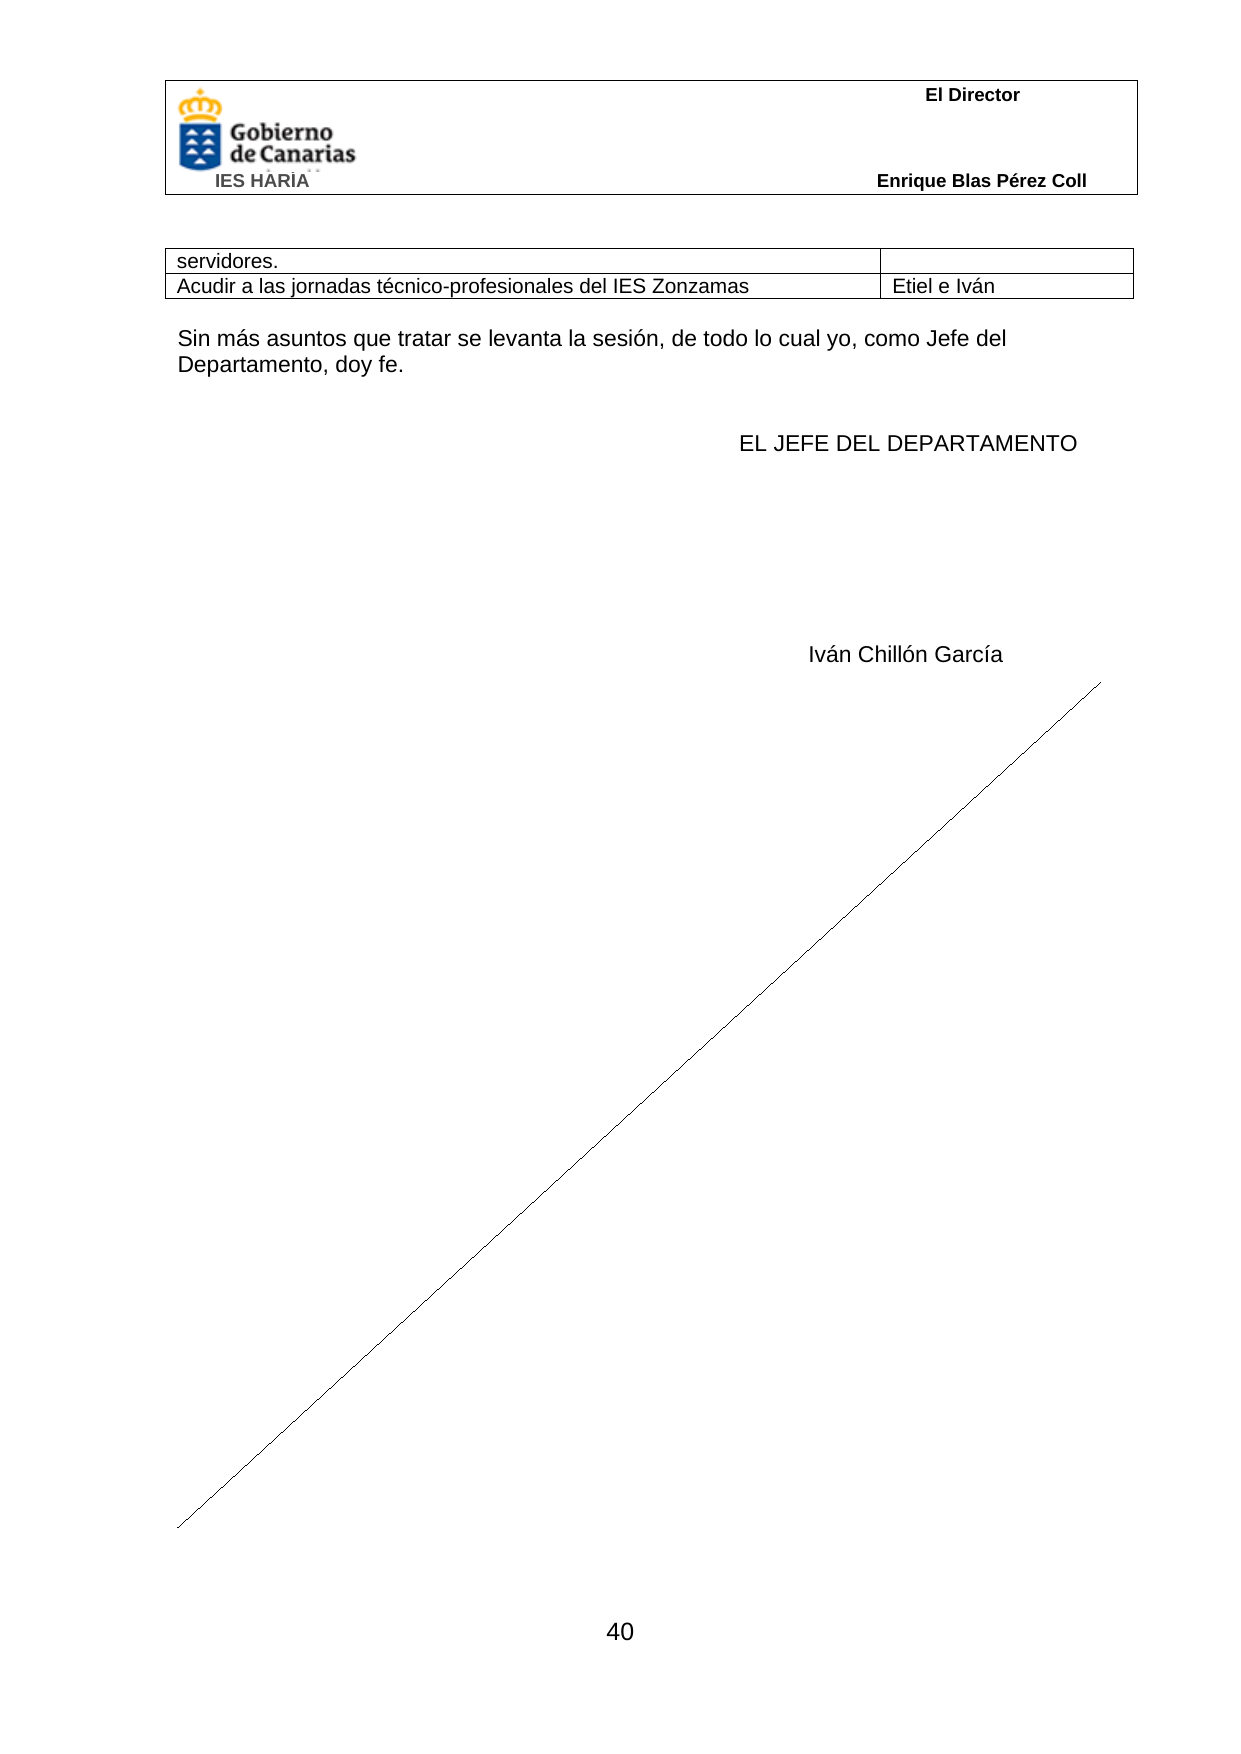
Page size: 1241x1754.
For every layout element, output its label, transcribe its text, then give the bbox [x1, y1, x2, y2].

text EL JEFE DEL DEPARTAMENTO [177, 430, 1122, 457]
table_cell [881, 249, 1133, 272]
text Iván Chillón García [177, 641, 1122, 667]
table_cell Etiel e Iván [881, 274, 1133, 297]
table_cell Acudir a las jornadas técnico-profesionales del IES Zonzamas [166, 274, 880, 297]
table_cell servidores. [166, 249, 880, 272]
text Sin más asuntos que tratar se levanta la sesión, de todo lo cual yo, como Jefe del Departamento, doy fe. [177, 325, 1122, 378]
picture [173, 85, 359, 172]
